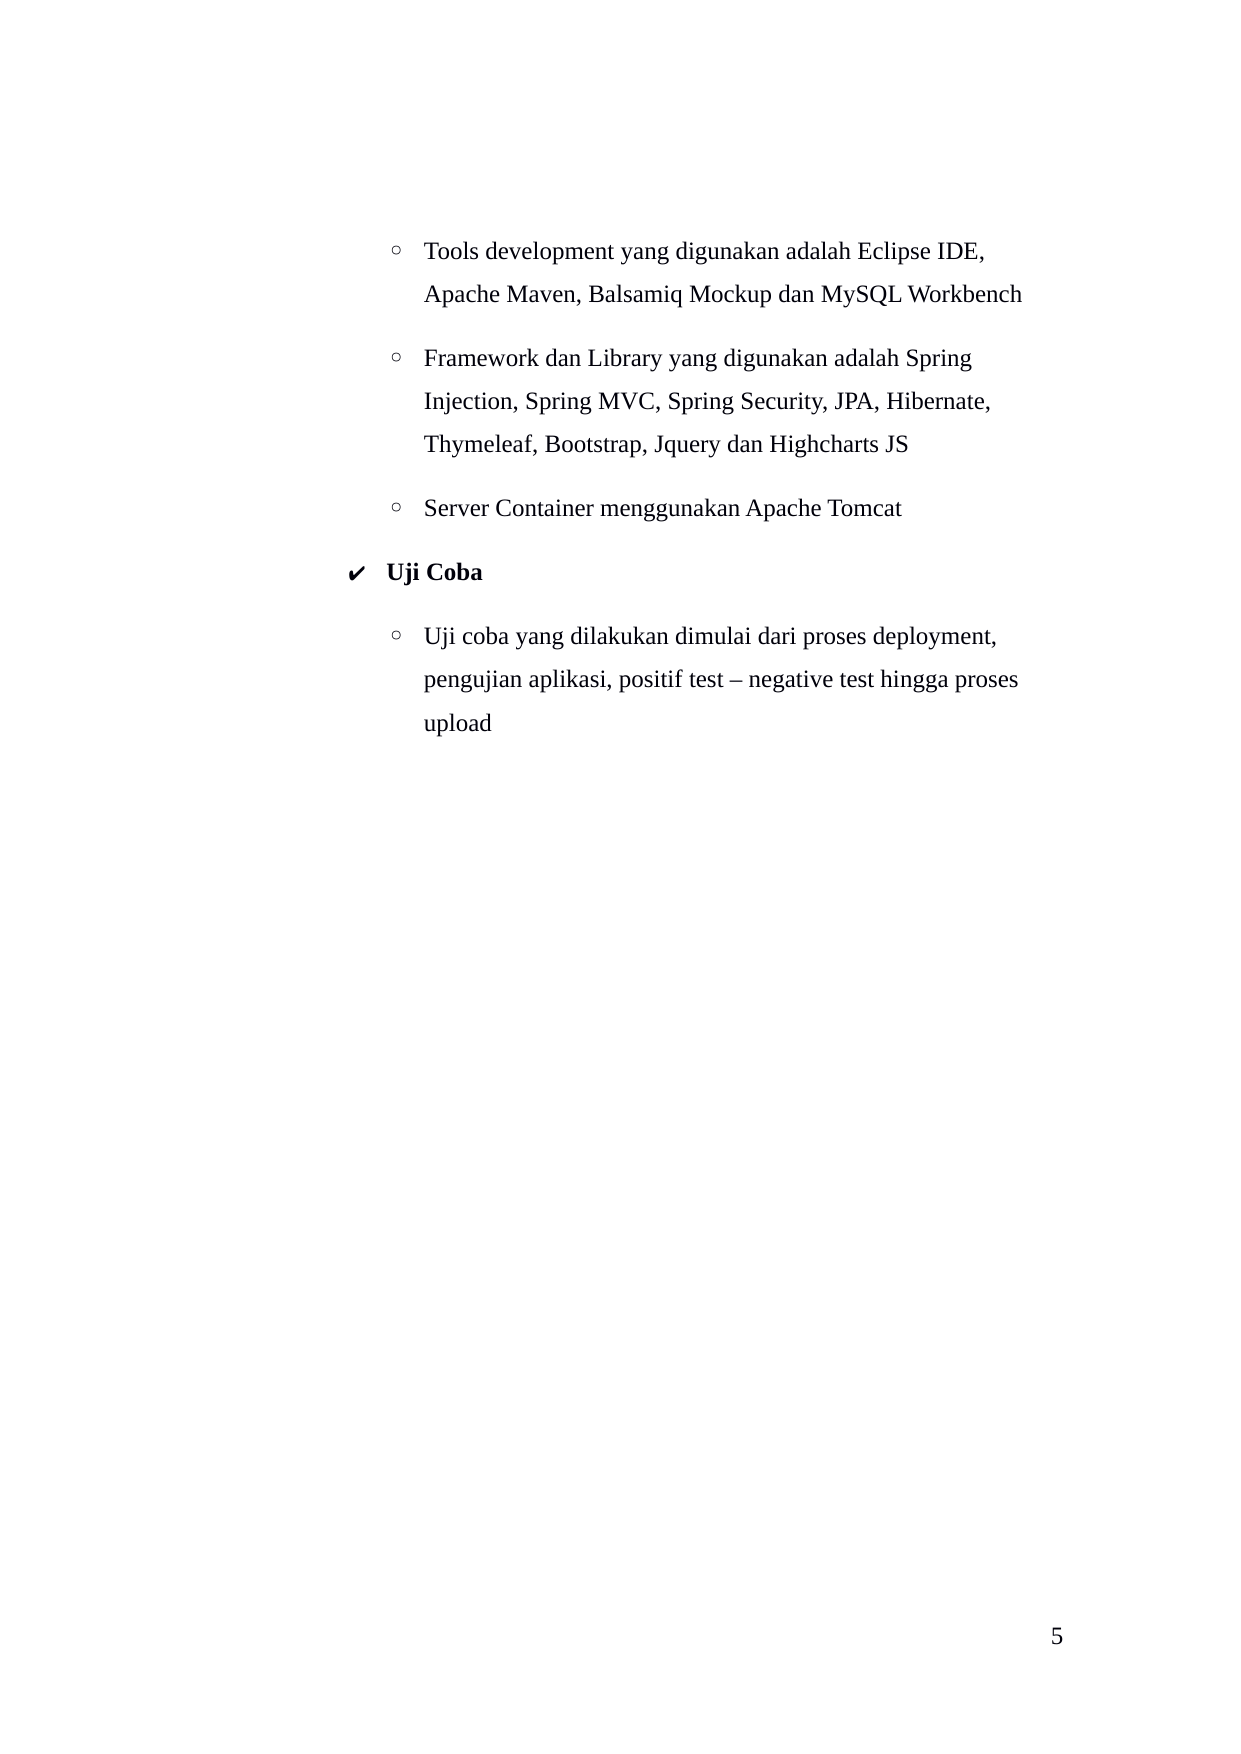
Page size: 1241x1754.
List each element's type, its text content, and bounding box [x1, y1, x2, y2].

list Tools development yang digunakan adalah Eclipse IDE, Apache Maven, Balsamiq Mockup dan MySQL Workbench [386, 236, 1063, 308]
list Server Container menggunakan Apache Tomcat [386, 493, 1063, 522]
list Framework dan Library yang digunakan adalah Spring Injection, Spring MVC, Spring Security, JPA, Hibernate, Thymeleaf, Bootstrap, Jquery dan Highcharts JS [386, 343, 1063, 458]
list Uji Coba [349, 557, 1063, 586]
list Uji coba yang dilakukan dimulai dari proses deployment, pengujian aplikasi, positif test – negative test hingga proses upload [386, 621, 1063, 779]
